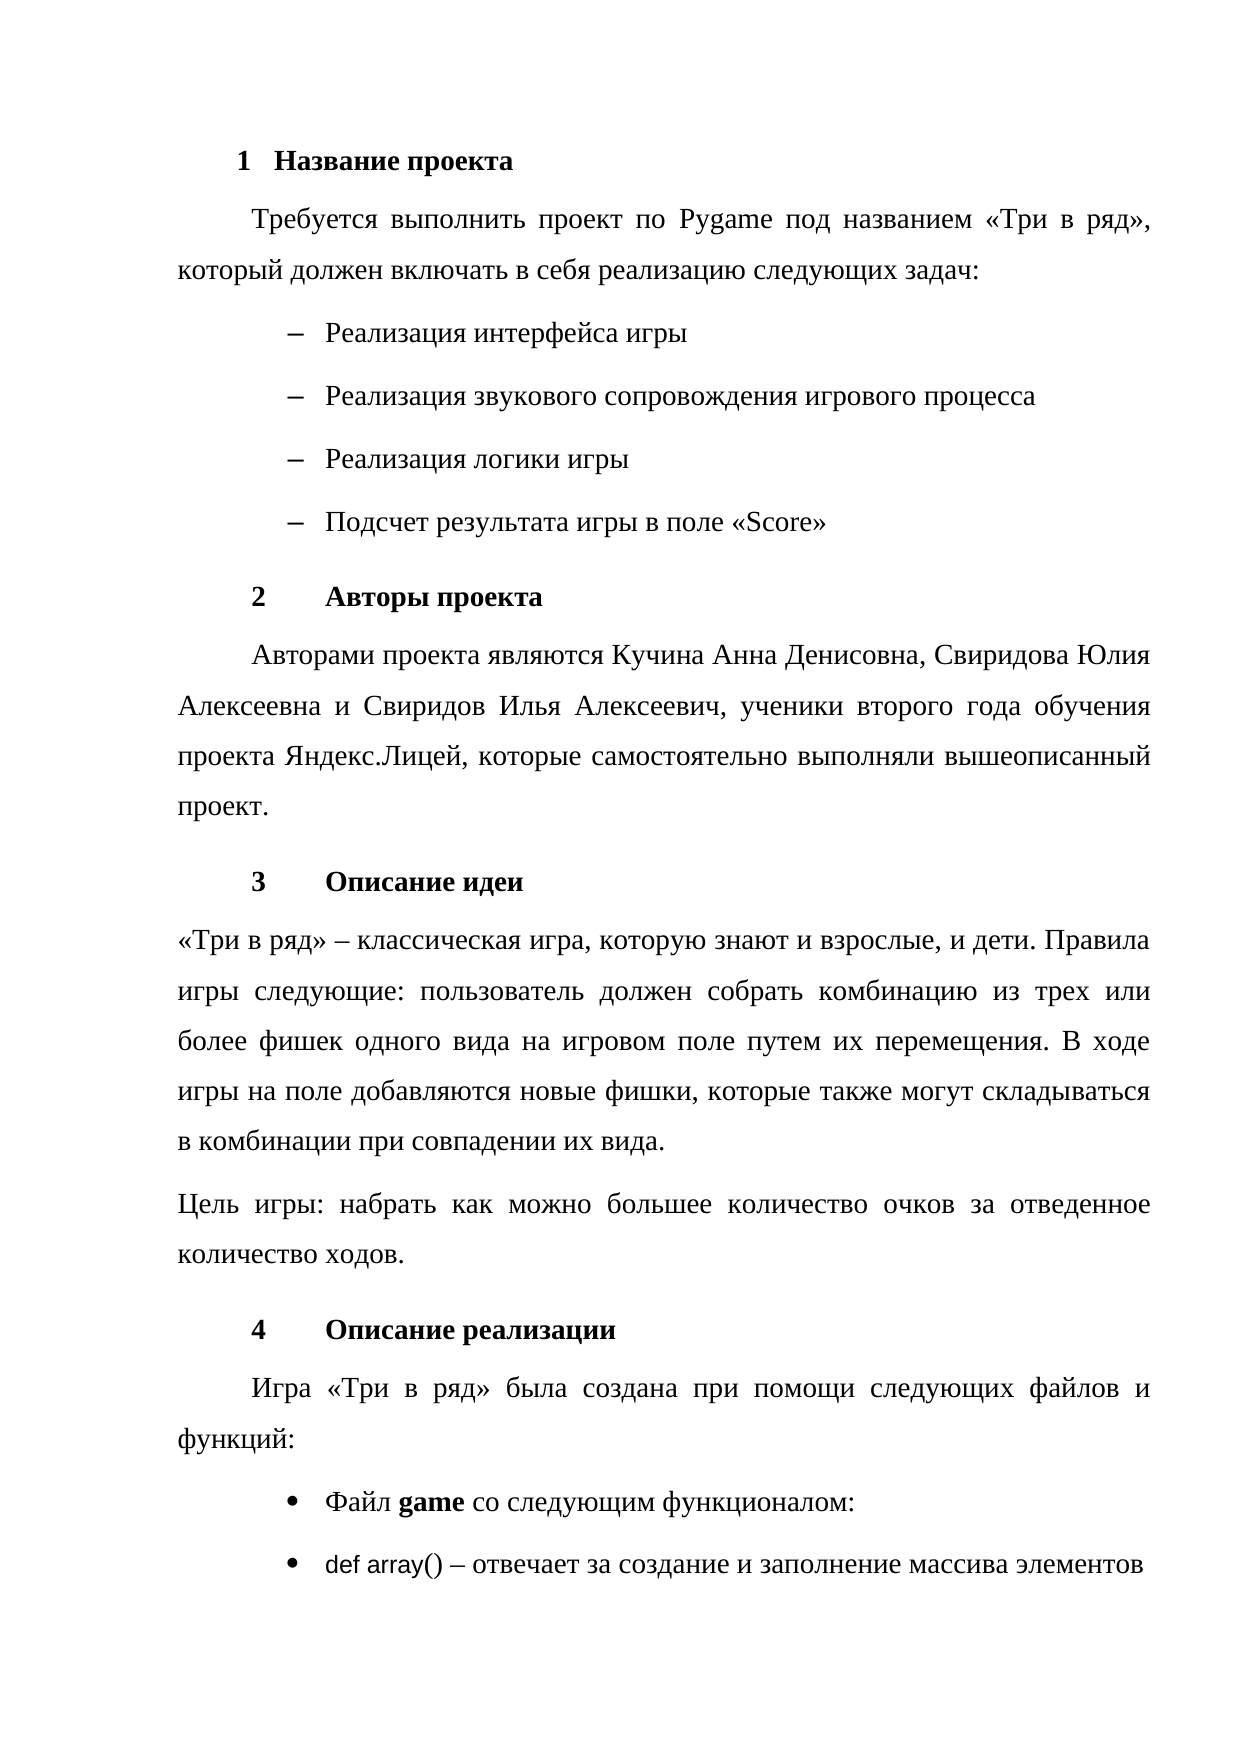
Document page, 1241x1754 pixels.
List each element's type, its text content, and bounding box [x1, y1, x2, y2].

list Файл game со следующим функционалом: [287, 1484, 1152, 1517]
text Цель игры: набрать как можно большее количество очков за отведенное количество ходов. [177, 1186, 1152, 1270]
text Авторами проекта являются Кучина Анна Денисовна, Свиридова Юлия Алексеевна и Свиридов Илья Алексеевич, ученики второго года обучения проекта Яндекс.Лицей, которые самостоятельно выполняли вышеописанный проект. [177, 637, 1152, 822]
subtitle Название проекта [236, 143, 1152, 177]
text Требуется выполнить проект по Pygame под названием «Три в ряд», который должен включать в себя реализацию следующих задач: [177, 202, 1152, 286]
subtitle Авторы проекта [177, 579, 1152, 612]
list Подсчет результата игры в поле «Score» [287, 503, 1152, 537]
text Игра «Три в ряд» была создана при помощи следующих файлов и функций: [177, 1371, 1152, 1454]
list Реализация логики игры [287, 441, 1152, 474]
subtitle Описание реализации [177, 1312, 1152, 1346]
subtitle Описание идеи [177, 864, 1152, 897]
list Реализация интерфейса игры [287, 315, 1152, 348]
text «Три в ряд» – классическая игра, которую знают и взрослые, и дети. Правила игры следующие: пользователь должен собрать комбинацию из трех или более фишек одного вида на игровом поле путем их перемещения. В ходе игры на поле добавляются новые фишки, которые также могут складываться в комбинации при совпадении их вида. [177, 922, 1152, 1157]
list Реализация звукового сопровождения игрового процесса [287, 378, 1152, 411]
list def array() – отвечает за создание и заполнение массива элементов [287, 1547, 1152, 1580]
